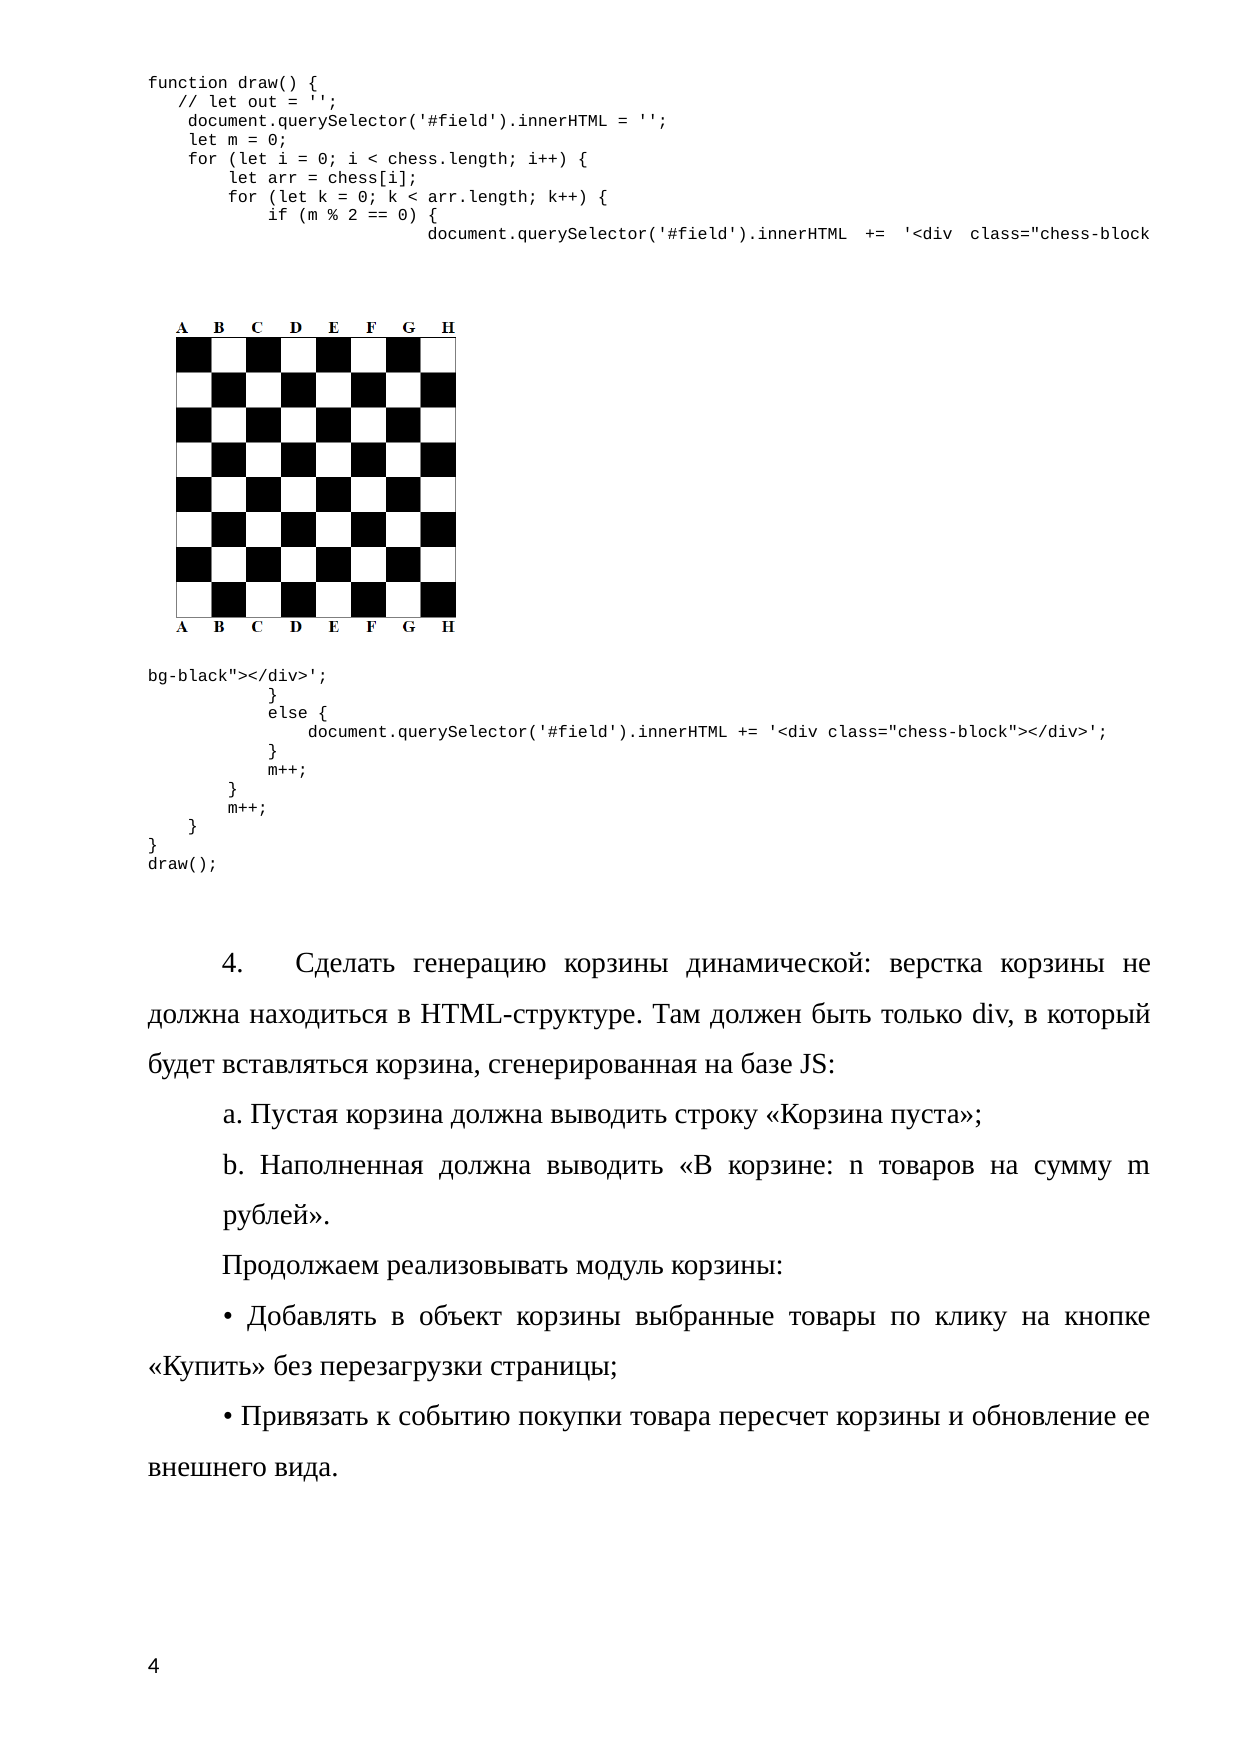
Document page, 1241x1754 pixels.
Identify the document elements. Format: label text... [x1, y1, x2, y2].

text b. Наполненная должна выводить «В корзине: n товаров на сумму m рублей». [223, 1147, 1152, 1231]
text • Привязать к событию покупки товара пересчет корзины и обновление ее внешнего вида. [148, 1398, 1152, 1482]
text } [148, 686, 1152, 705]
text // let out = ''; [148, 94, 1152, 113]
text document.querySelector('#field').innerHTML = ''; [148, 113, 1152, 132]
text else { [148, 705, 1152, 724]
text if (m % 2 == 0) { [148, 207, 1152, 226]
text a. Пустая корзина должна выводить строку «Корзина пуста»; [223, 1096, 1152, 1130]
text } [148, 780, 1152, 799]
text m++; [148, 761, 1152, 780]
text document.querySelector('#field').innerHTML += '<div class="chess-block"></div>'; [148, 724, 1152, 743]
text m++; [148, 799, 1152, 818]
text Продолжаем реализовывать модуль корзины: [222, 1247, 1152, 1281]
list Сделать генерацию корзины динамической: верстка корзины не должна находиться в HTML-структуре. Там должен быть только div, в который будет вставляться корзина, сгенерированная на базе JS: [148, 946, 1152, 1080]
text document.querySelector('#field').innerHTML += '<div class="chess-block bg-black"></div>'; [148, 226, 1152, 686]
text draw(); [148, 856, 1152, 874]
text } [148, 818, 1152, 837]
text } [148, 743, 1152, 761]
text • Добавлять в объект корзины выбранные товары по клику на кнопке «Купить» без перезагрузки страницы; [148, 1298, 1152, 1382]
text } [148, 837, 1152, 856]
text for (let i = 0; i < chess.length; i++) { [148, 150, 1152, 169]
text let arr = chess[i]; [148, 169, 1152, 188]
text let m = 0; [148, 132, 1152, 150]
text function draw() { [148, 75, 1152, 94]
text for (let k = 0; k < arr.length; k++) { [148, 188, 1152, 207]
